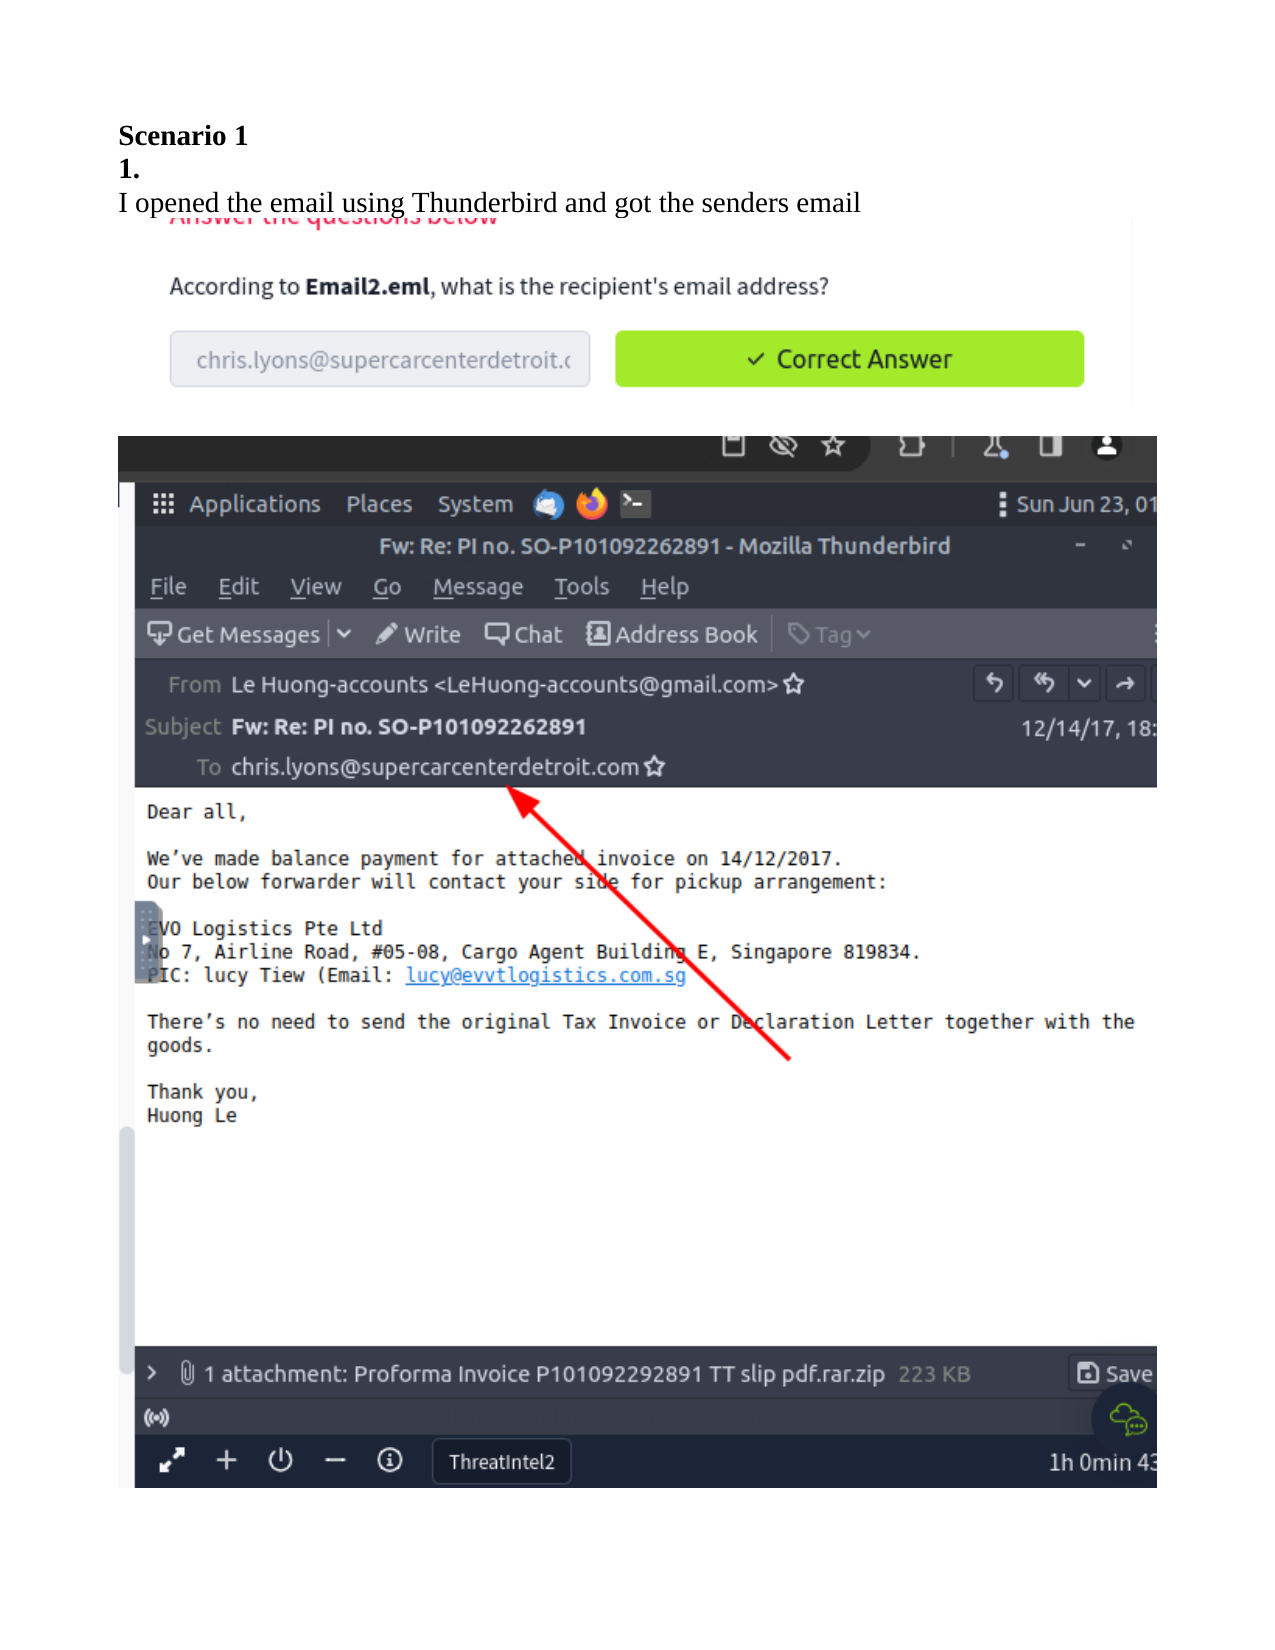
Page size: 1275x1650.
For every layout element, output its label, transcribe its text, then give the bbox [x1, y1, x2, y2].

text Scenario 1 [118, 118, 1157, 152]
picture [142, 218, 1133, 403]
text I opened the email using Thunderbird and got the senders email [118, 185, 1157, 219]
text 1. [118, 152, 1157, 185]
picture [118, 436, 1157, 1488]
